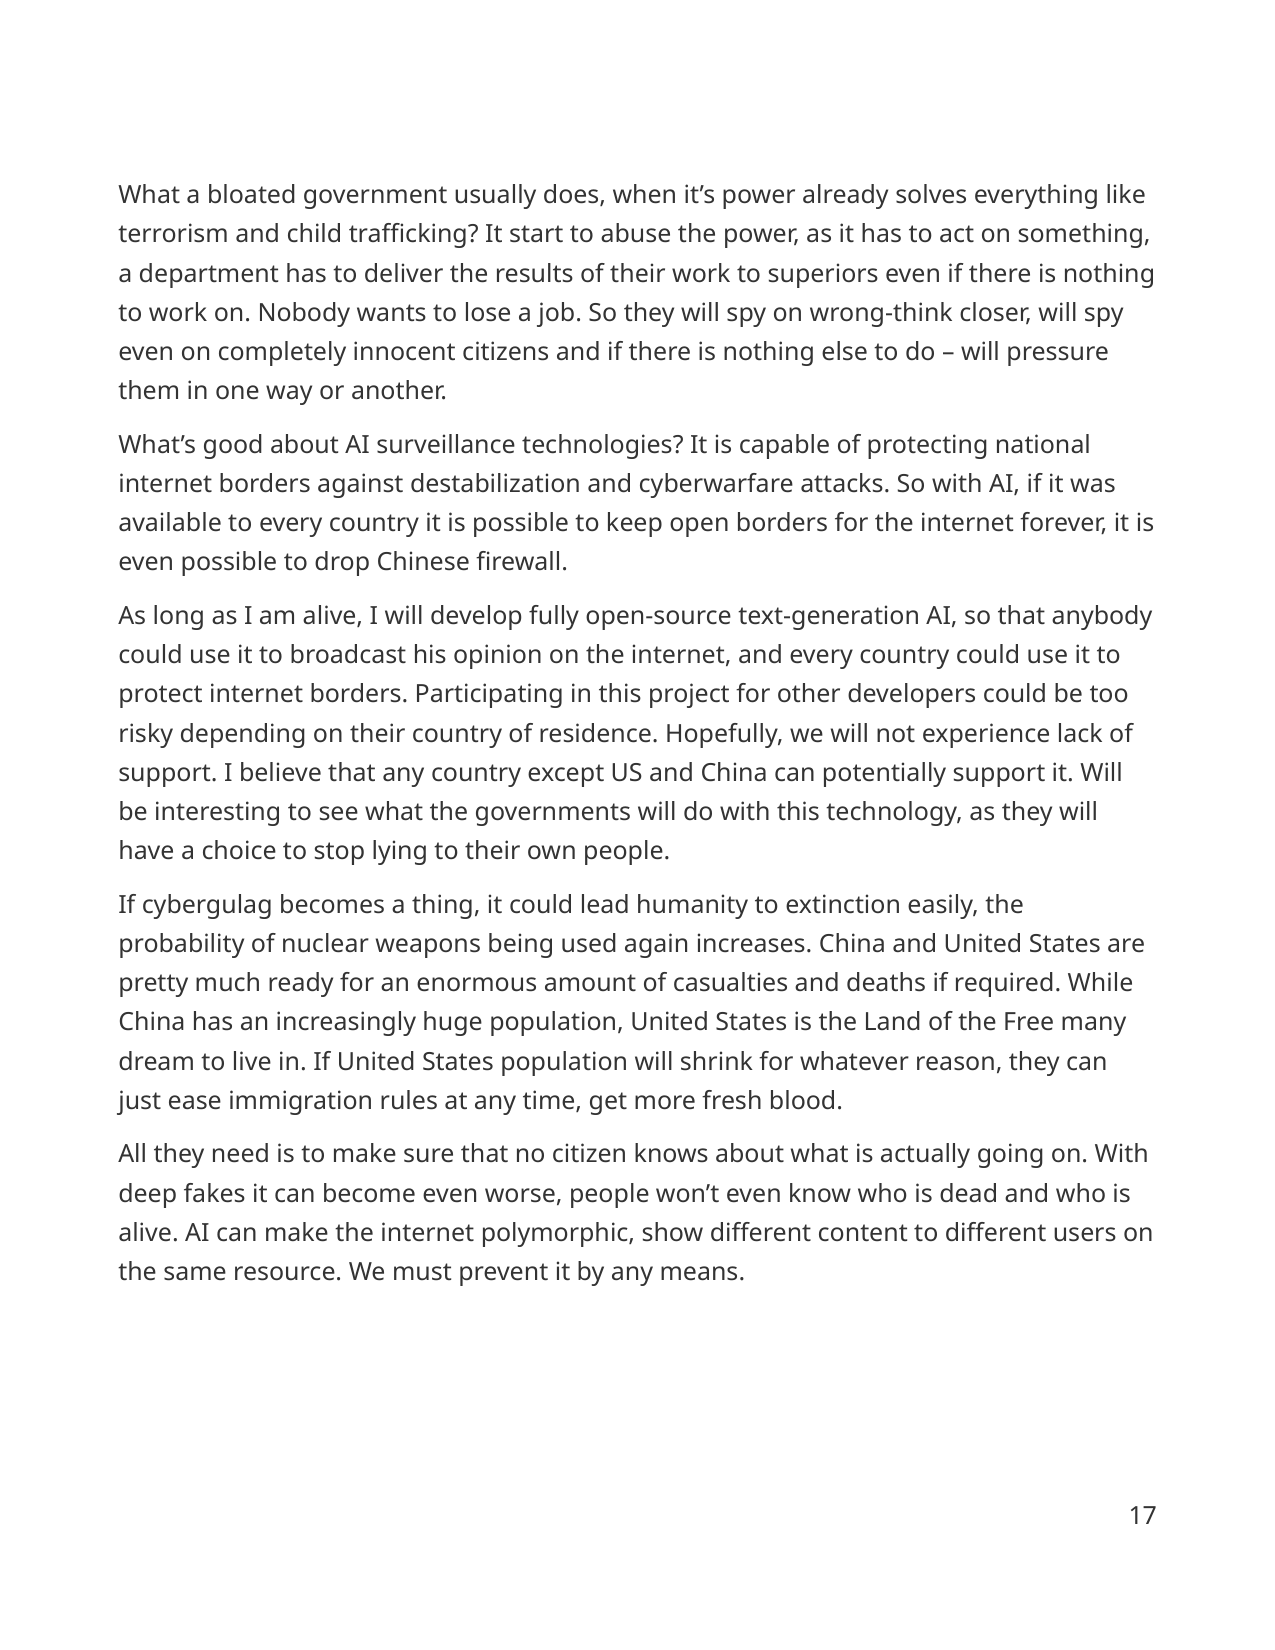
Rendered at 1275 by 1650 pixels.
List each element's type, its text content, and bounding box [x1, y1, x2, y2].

text What a bloated government usually does, when it’s power already solves everything like terrorism and child trafficking? It start to abuse the power, as it has to act on something, a department has to deliver the results of their work to superiors even if there is nothing to work on. Nobody wants to lose a job. So they will spy on wrong-think closer, will spy even on completely innocent citizens and if there is nothing else to do – will pressure them in one way or another. [118, 177, 1157, 407]
text If cybergulag becomes a thing, it could lead humanity to extinction easily, the probability of nuclear weapons being used again increases. China and United States are pretty much ready for an enormous amount of casualties and deaths if required. While China has an increasingly huge population, United States is the Land of the Free many dream to live in. If United States population will shrink for whatever reason, they can just ease immigration rules at any time, get more fresh blood. [118, 886, 1157, 1116]
text What’s good about AI surveillance technologies? It is capable of protecting national internet borders against destabilization and cyberwarfare attacks. So with AI, if it was available to every country it is possible to keep open borders for the internet forever, it is even possible to drop Chinese firewall. [118, 426, 1157, 578]
text All they need is to make sure that no citizen knows about what is actually going on. With deep fakes it can become even worse, people won’t even know who is dead and who is alive. AI can make the internet polymorphic, show different content to different users on the same resource. We must prevent it by any means. [118, 1136, 1157, 1288]
text As long as I am alive, I will develop fully open-source text-generation AI, so that anybody could use it to broadcast his opinion on the internet, and every country could use it to protect internet borders. Participating in this project for other developers could be too risky depending on their country of residence. Hopefully, we will not experience lack of support. I believe that any country except US and China can potentially support it. Will be interesting to see what the governments will do with this technology, as they will have a choice to stop lying to their own people. [118, 598, 1157, 867]
